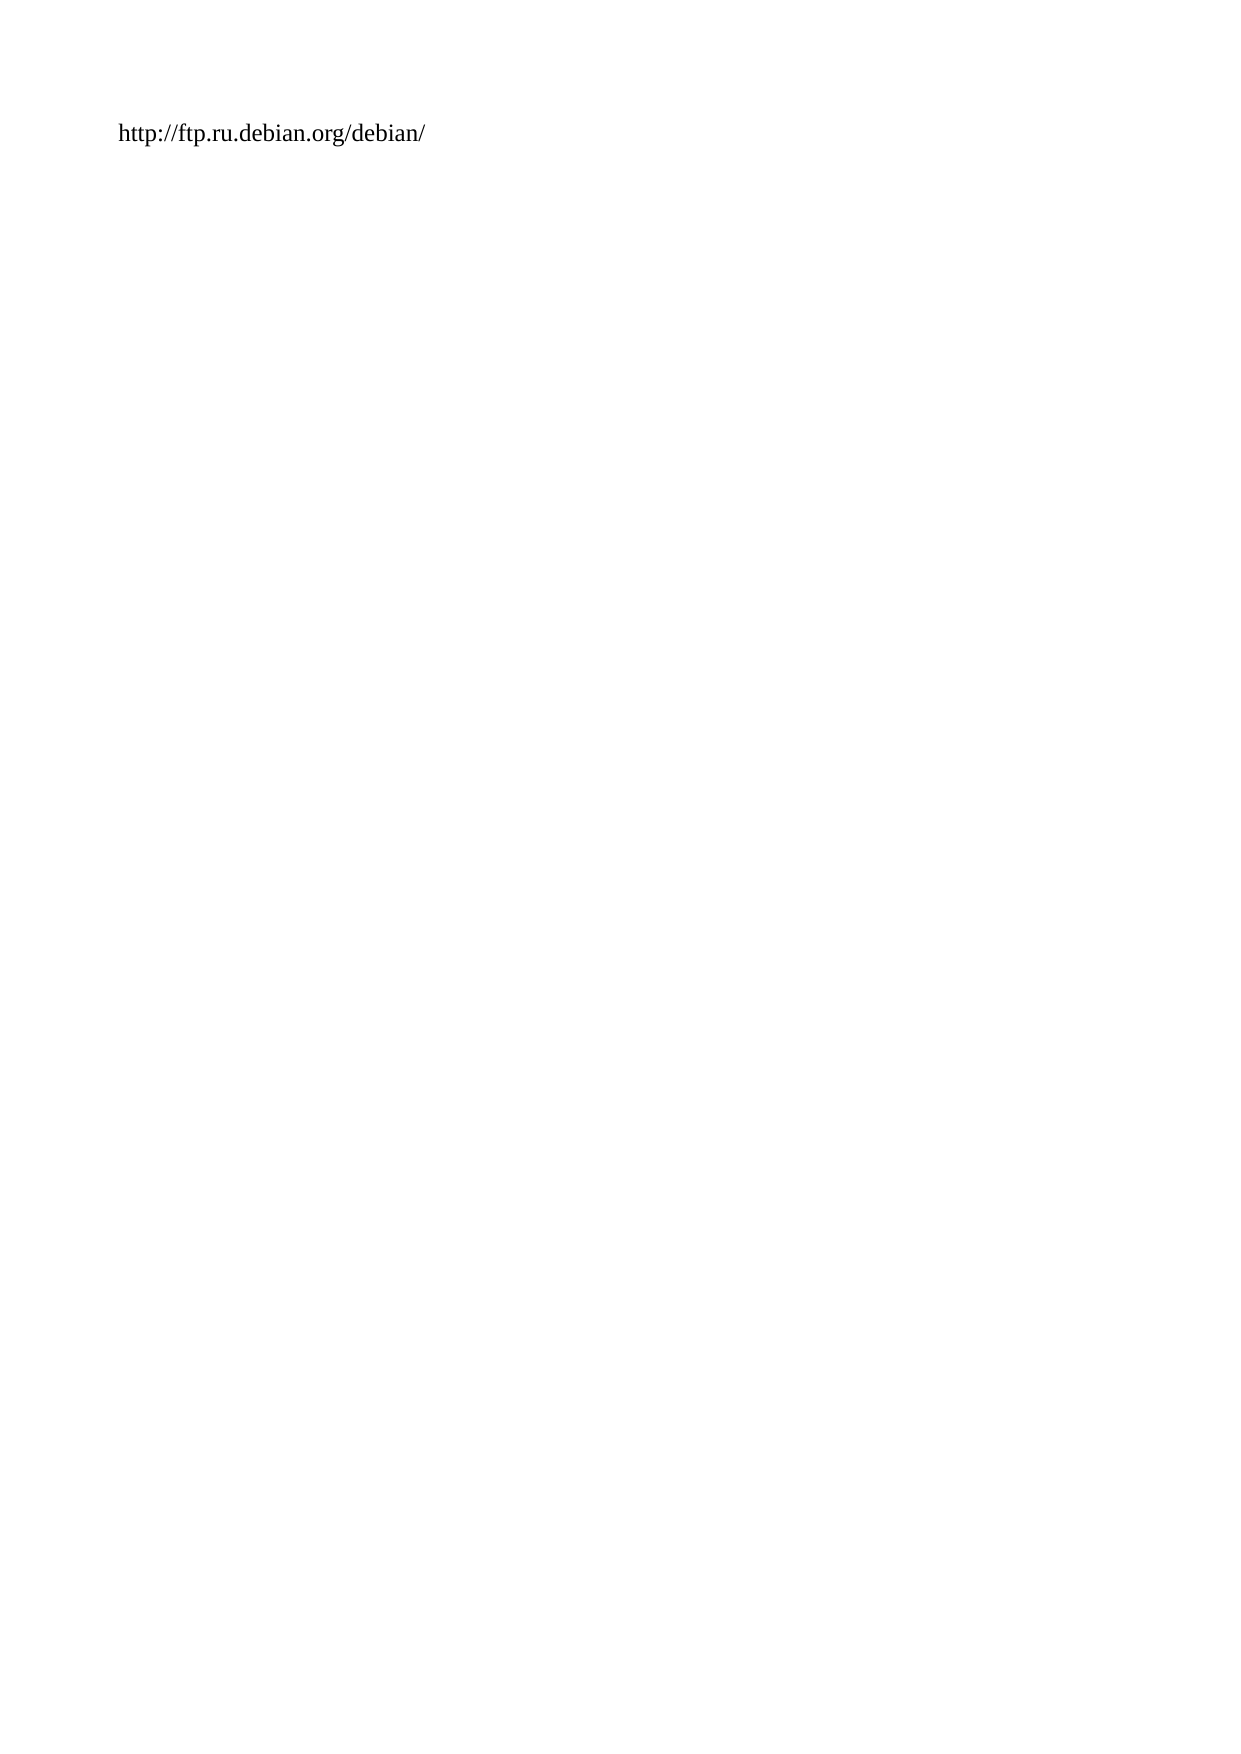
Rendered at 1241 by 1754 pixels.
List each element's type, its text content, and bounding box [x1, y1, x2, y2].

text http://ftp.ru.debian.org/debian/ [118, 118, 1122, 147]
